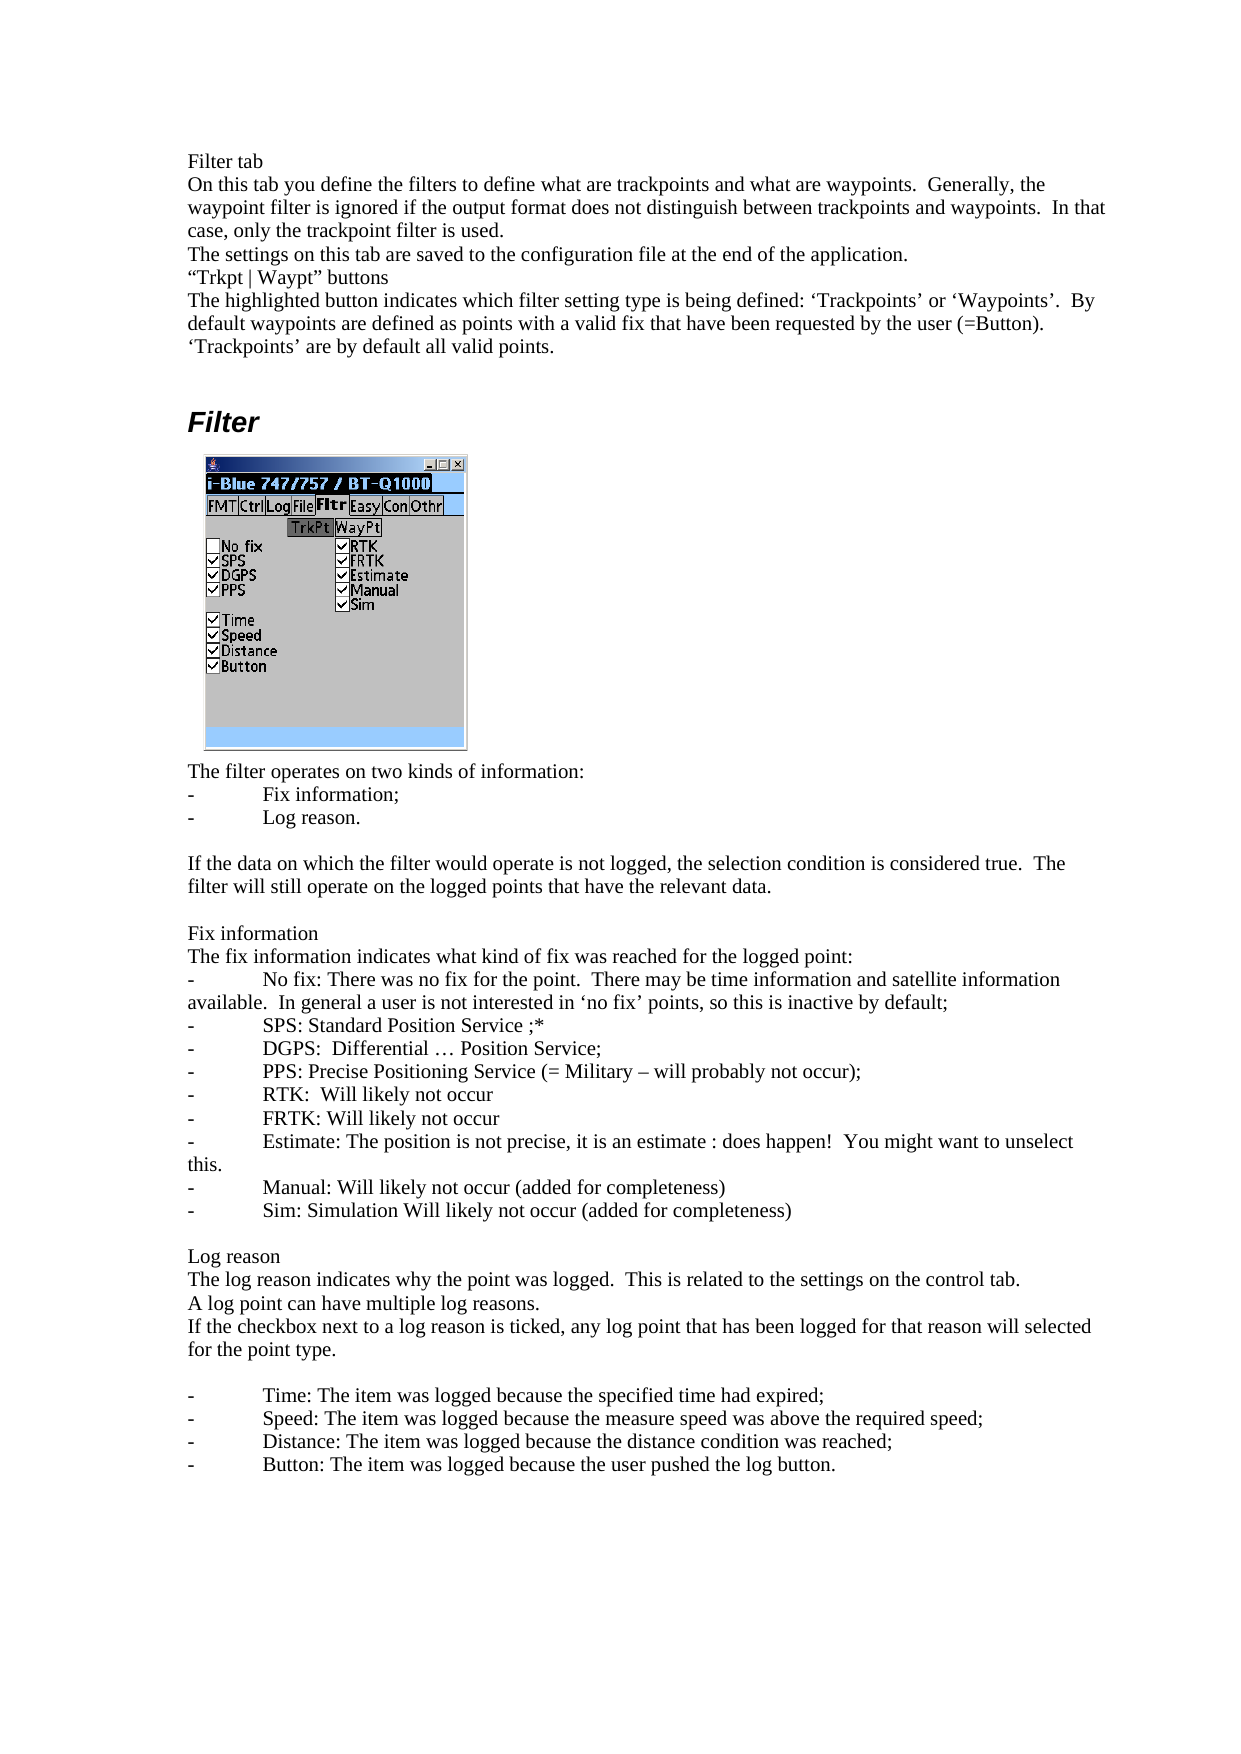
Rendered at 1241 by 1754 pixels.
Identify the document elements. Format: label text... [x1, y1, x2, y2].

text Log reason [187, 1245, 1109, 1268]
text - Fix information; [187, 783, 1109, 806]
text Filter tab [187, 150, 1109, 173]
text - Manual: Will likely not occur (added for completeness) [187, 1176, 1109, 1199]
text Fix information [187, 921, 1109, 944]
text - FRTK: Will likely not occur [187, 1106, 1109, 1129]
text - DGPS: Differential … Position Service; [187, 1037, 1109, 1060]
text The fix information indicates what kind of fix was reached for the logged point: [187, 944, 1109, 968]
text - PPS: Precise Positioning Service (= Military – will probably not occur); [187, 1060, 1109, 1083]
text The settings on this tab are saved to the configuration file at the end of the application. [187, 242, 1109, 266]
text - Estimate: The position is not precise, it is an estimate : does happen! You might want to unselect this. [187, 1129, 1109, 1176]
text - Speed: The item was logged because the measure speed was above the required speed; [187, 1407, 1109, 1430]
subtitle Filter [187, 406, 1109, 439]
text The highlighted button indicates which filter setting type is being defined: ‘Trackpoints’ or ‘Waypoints’. By default waypoints are defined as points with a valid fix that have been requested by the user (=Button). [187, 289, 1109, 335]
text If the checkbox next to a log reason is ticked, any log point that has been logged for that reason will selected for the point type. [187, 1314, 1109, 1361]
text The log reason indicates why the point was logged. This is related to the settings on the control tab. [187, 1268, 1109, 1291]
text - Distance: The item was logged because the distance condition was reached; [187, 1430, 1109, 1453]
text - Sim: Simulation Will likely not occur (added for completeness) [187, 1199, 1109, 1222]
text On this tab you define the filters to define what are trackpoints and what are waypoints. Generally, the waypoint filter is ignored if the output format does not distinguish between trackpoints and waypoints. In that case, only the trackpoint filter is used. [187, 173, 1109, 242]
text If the data on which the filter would operate is not logged, the selection condition is considered true. The filter will still operate on the logged points that have the relevant data. [187, 852, 1109, 898]
text - SPS: Standard Position Service ;* [187, 1014, 1109, 1037]
text - No fix: There was no fix for the point. There may be time information and satellite information available. In general a user is not interested in ‘no fix’ points, so this is inactive by default; [187, 968, 1109, 1014]
text ‘Trackpoints’ are by default all valid points. [187, 335, 1109, 358]
text - RTK: Will likely not occur [187, 1083, 1109, 1106]
text - Log reason. [187, 806, 1109, 829]
text The filter operates on two kinds of information: [187, 759, 1109, 783]
text - Time: The item was logged because the specified time had expired; [187, 1384, 1109, 1407]
picture [203, 454, 468, 751]
text - Button: The item was logged because the user pushed the log button. [187, 1453, 1109, 1476]
text “Trkpt | Waypt” buttons [187, 266, 1109, 289]
text A log point can have multiple log reasons. [187, 1291, 1109, 1314]
